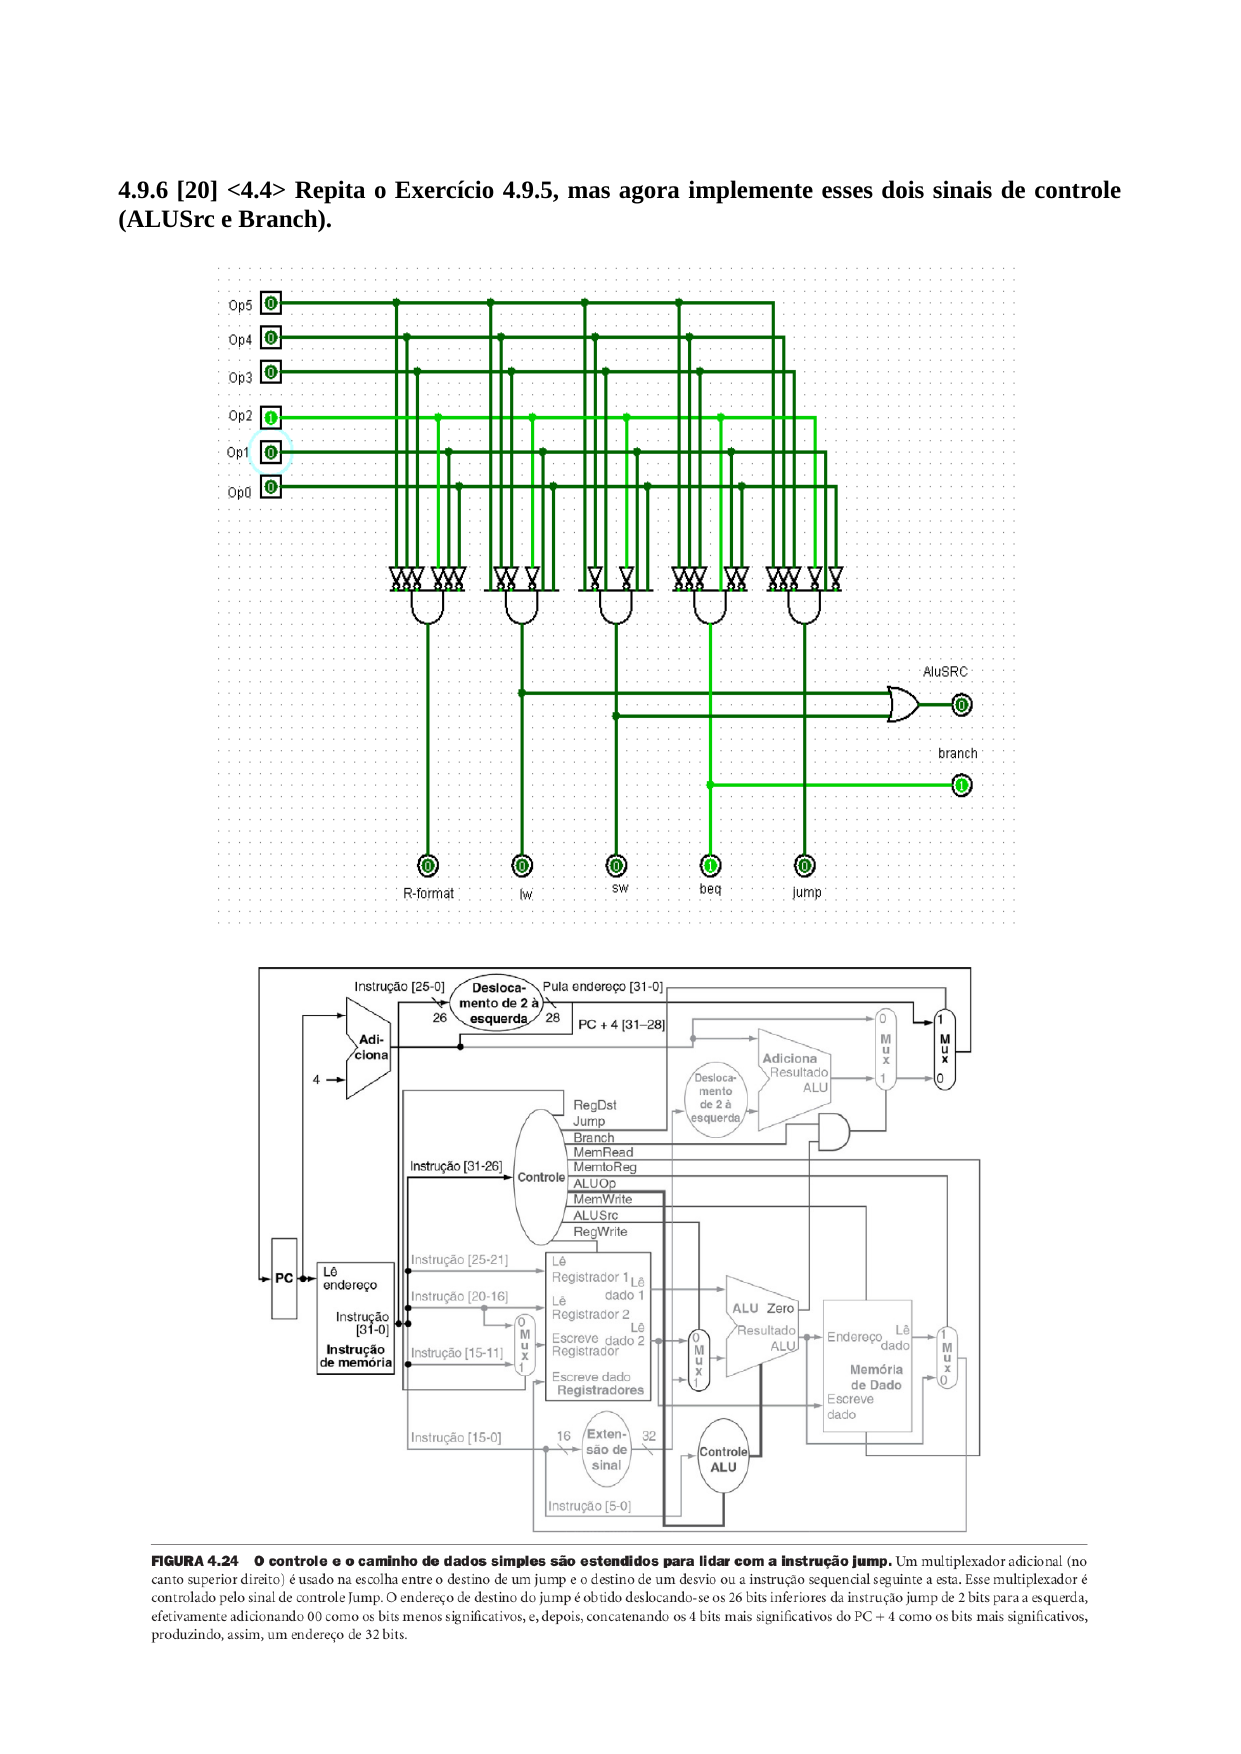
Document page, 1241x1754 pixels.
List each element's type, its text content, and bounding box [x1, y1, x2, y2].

text 4.9.6 [20] <4.4> Repita o Exercício 4.9.5, mas agora implemente esses dois sinais de controle (ALUSrc e Branch). [118, 176, 1122, 233]
picture [147, 955, 1094, 1647]
picture [216, 261, 1024, 927]
